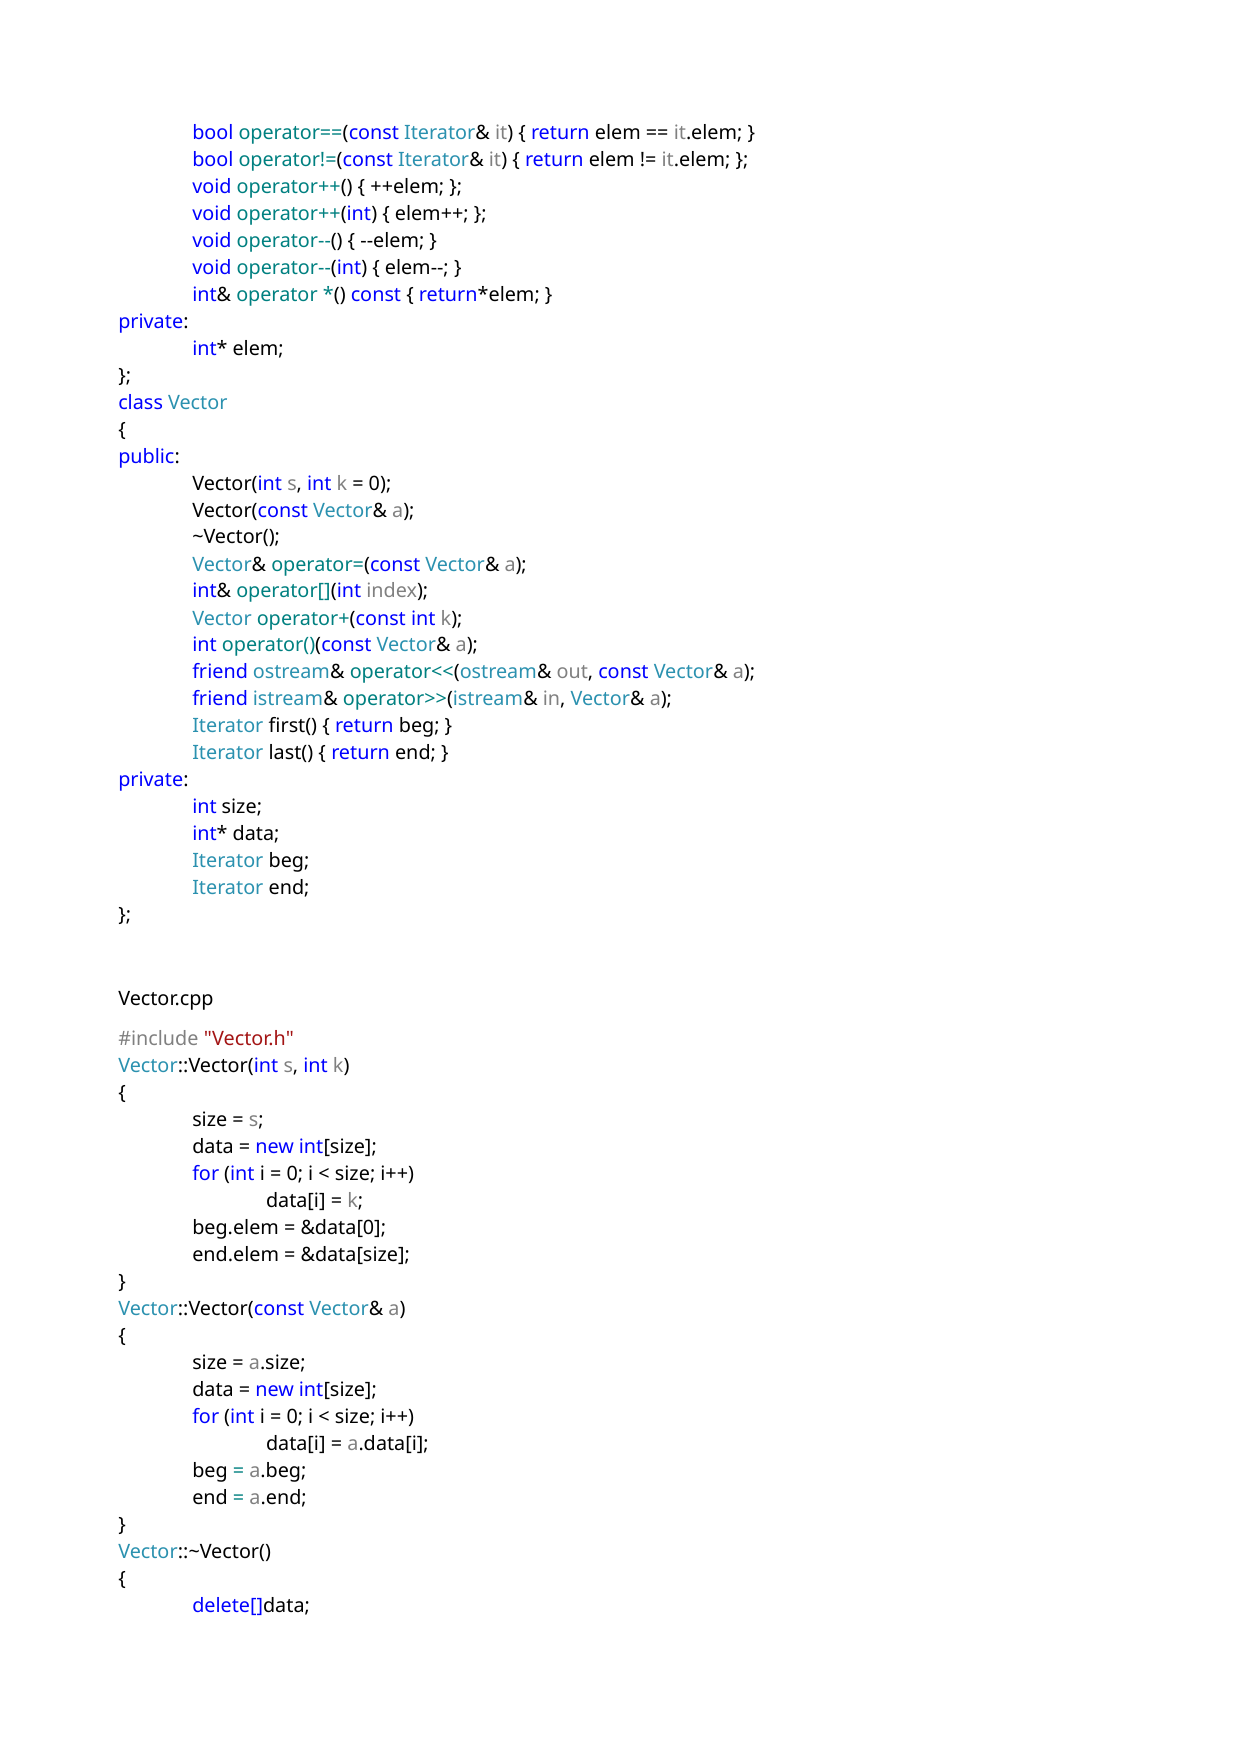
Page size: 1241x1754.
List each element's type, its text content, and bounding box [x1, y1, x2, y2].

text ~Vector(); [118, 523, 1122, 550]
text data = new int[size]; [118, 1132, 1122, 1159]
text data = new int[size]; [118, 1375, 1122, 1402]
text beg = a.beg; [118, 1456, 1122, 1483]
text } [118, 1267, 1122, 1294]
text int size; [118, 793, 1122, 819]
text int operator()(const Vector& a); [118, 631, 1122, 658]
text int* elem; [118, 334, 1122, 361]
text beg.elem = &data[0]; [118, 1213, 1122, 1240]
text } [118, 1510, 1122, 1537]
text bool operator==(const Iterator& it) { return elem == it.elem; } [118, 118, 1122, 145]
text void operator--() { --elem; } [118, 226, 1122, 253]
text void operator++(int) { elem++; }; [118, 199, 1122, 226]
text Vector(const Vector& a); [118, 496, 1122, 523]
text Vector::~Vector() [118, 1537, 1122, 1564]
text Vector.cpp [118, 984, 1122, 1011]
text private: [118, 307, 1122, 334]
text data[i] = k; [118, 1186, 1122, 1213]
text Iterator last() { return end; } [118, 739, 1122, 766]
text Vector& operator=(const Vector& a); [118, 550, 1122, 577]
text class Vector [118, 388, 1122, 415]
text public: [118, 442, 1122, 469]
text Vector(int s, int k = 0); [118, 469, 1122, 496]
text Vector::Vector(int s, int k) [118, 1051, 1122, 1078]
text bool operator!=(const Iterator& it) { return elem != it.elem; }; [118, 145, 1122, 172]
text end = a.end; [118, 1483, 1122, 1510]
text friend istream& operator>>(istream& in, Vector& a); [118, 685, 1122, 712]
text void operator++() { ++elem; }; [118, 172, 1122, 199]
text Vector::Vector(const Vector& a) [118, 1294, 1122, 1321]
text int* data; [118, 819, 1122, 847]
text Iterator beg; [118, 847, 1122, 873]
text size = a.size; [118, 1348, 1122, 1375]
text { [118, 1321, 1122, 1348]
text end.elem = &data[size]; [118, 1240, 1122, 1267]
text { [118, 1564, 1122, 1591]
text delete[]data; [118, 1591, 1122, 1618]
text for (int i = 0; i < size; i++) [118, 1402, 1122, 1429]
text Iterator first() { return beg; } [118, 712, 1122, 739]
text #include "Vector.h" [118, 1024, 1122, 1051]
text }; [118, 361, 1122, 388]
text Iterator end; [118, 873, 1122, 901]
text size = s; [118, 1105, 1122, 1132]
text Vector operator+(const int k); [118, 604, 1122, 631]
text int& operator *() const { return*elem; } [118, 280, 1122, 307]
text void operator--(int) { elem--; } [118, 253, 1122, 280]
text { [118, 1078, 1122, 1105]
text int& operator[](int index); [118, 577, 1122, 604]
text for (int i = 0; i < size; i++) [118, 1159, 1122, 1186]
text private: [118, 766, 1122, 793]
text }; [118, 901, 1122, 927]
text data[i] = a.data[i]; [118, 1429, 1122, 1456]
text { [118, 415, 1122, 442]
text friend ostream& operator<<(ostream& out, const Vector& a); [118, 658, 1122, 685]
